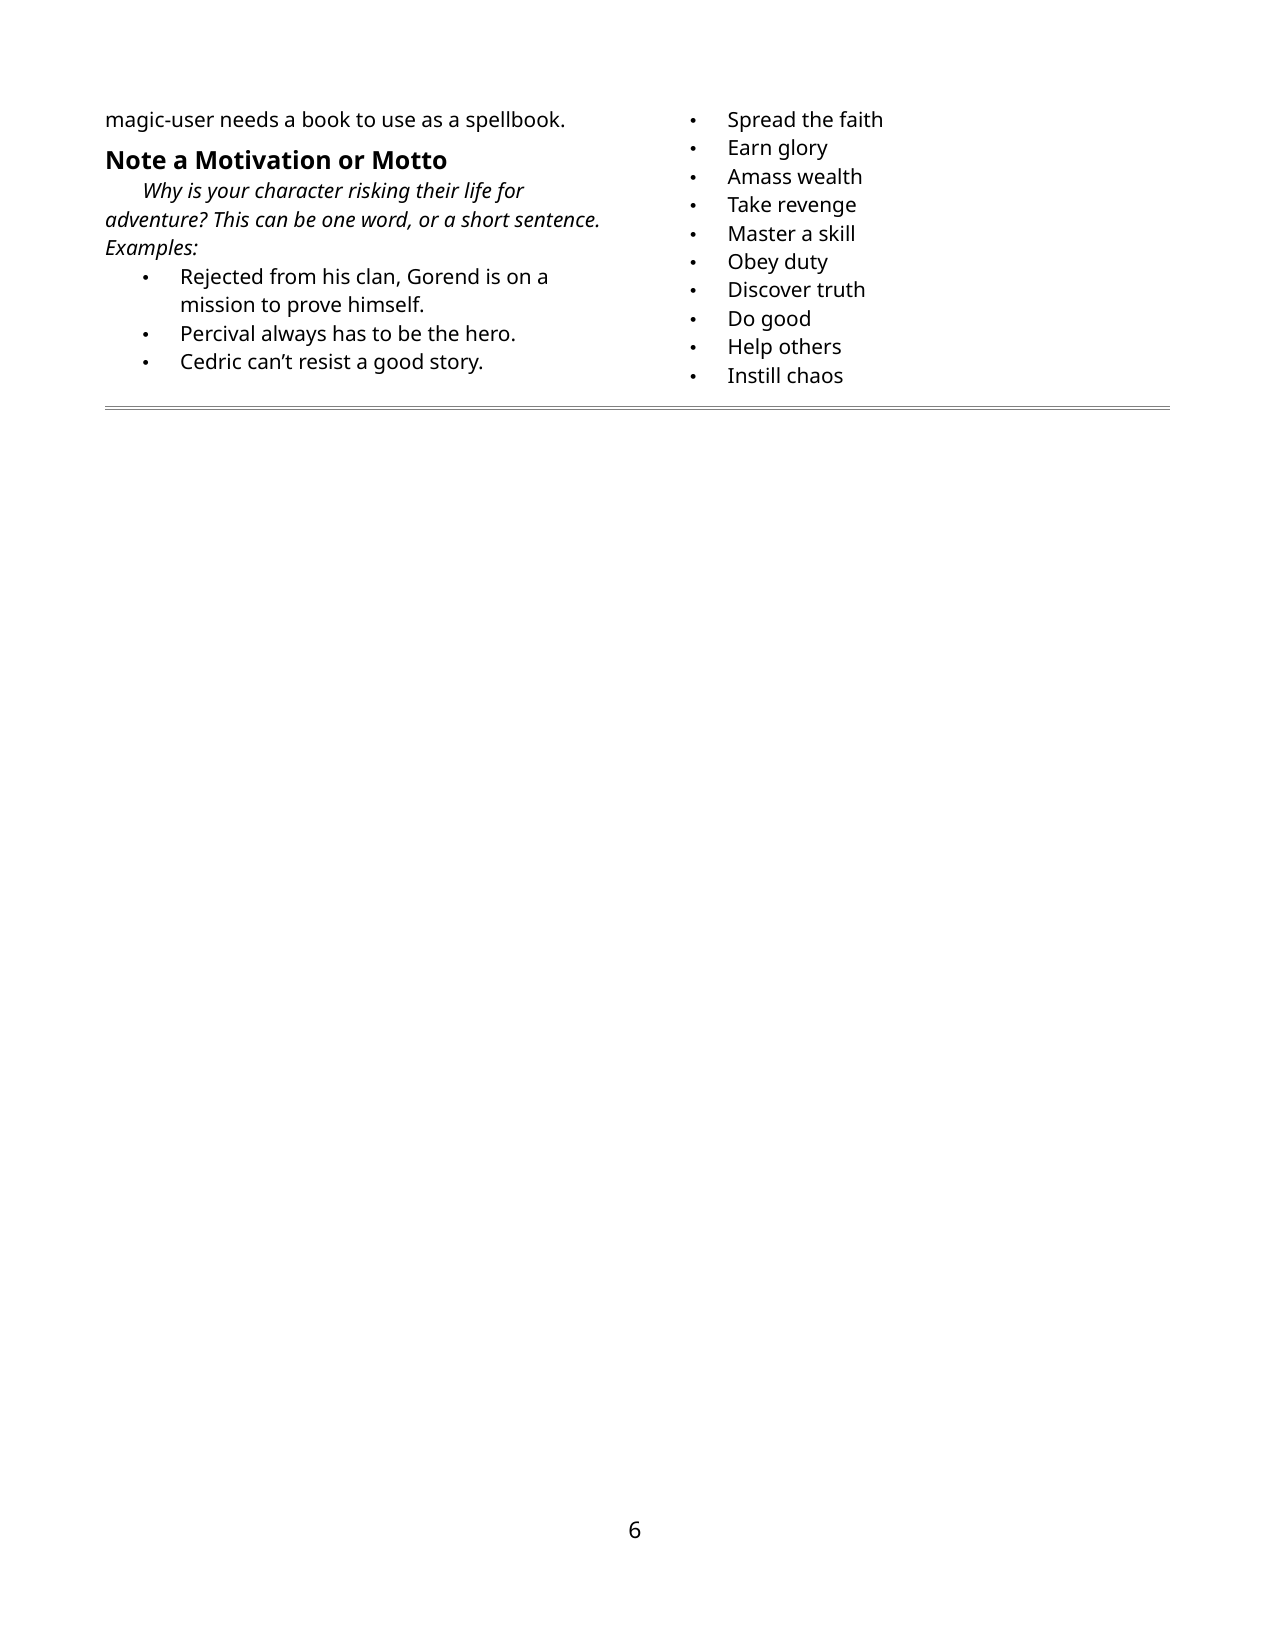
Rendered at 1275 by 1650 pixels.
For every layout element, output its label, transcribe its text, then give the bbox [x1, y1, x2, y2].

subtitle Note a Motivation or Motto [105, 142, 622, 176]
list Spread the faith [690, 105, 1170, 133]
list Take revenge [690, 190, 1170, 219]
list Discover truth [690, 276, 1170, 304]
list Percival always has to be the hero. [142, 319, 622, 347]
list Cedric can’t resist a good story. [142, 347, 622, 376]
list Amass wealth [690, 162, 1170, 190]
text Why is your character risking their life for adventure? This can be one word, or a short sentence. Examples: [105, 176, 622, 262]
list Help others [690, 332, 1170, 361]
list Instill chaos [690, 361, 1170, 389]
list Master a skill [690, 219, 1170, 247]
list Do good [690, 304, 1170, 332]
list Rejected from his clan, Gorend is on a mission to prove himself. [142, 262, 622, 319]
list Earn glory [690, 133, 1170, 162]
list Obey duty [690, 247, 1170, 276]
text magic-user needs a book to use as a spellbook. [105, 105, 622, 133]
